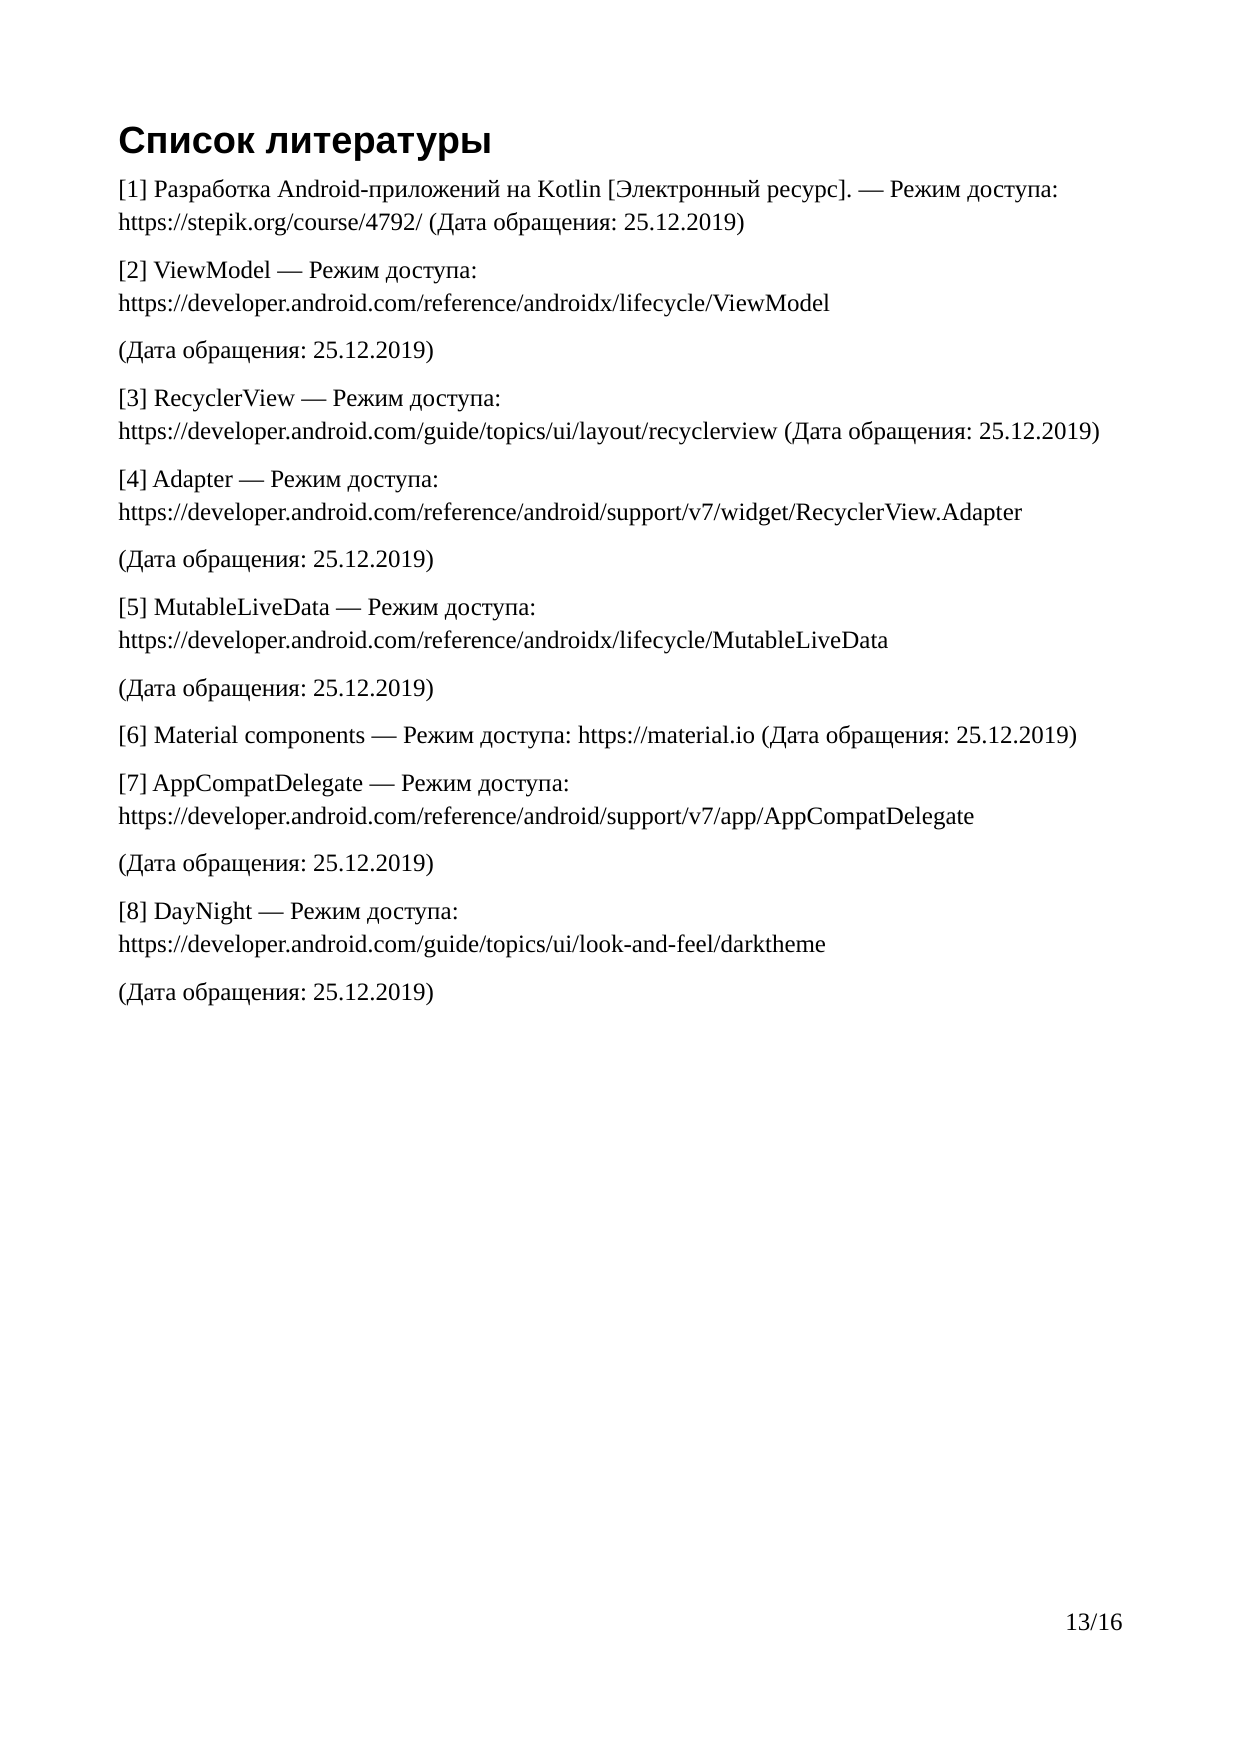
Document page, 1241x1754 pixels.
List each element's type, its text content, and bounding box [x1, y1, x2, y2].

text (Дата обращения: 25.12.2019) [118, 673, 1122, 701]
text (Дата обращения: 25.12.2019) [118, 848, 1122, 877]
text [3] RecyclerView — Режим доступа: https://developer.android.com/guide/topics/ui/layout/recyclerview (Дата обращения: 25.12.2019) [118, 383, 1122, 445]
text [2] ViewModel — Режим доступа: https://developer.android.com/reference/androidx/lifecycle/ViewModel [118, 255, 1122, 317]
text (Дата обращения: 25.12.2019) [118, 336, 1122, 364]
text [8] DayNight — Режим доступа: https://developer.android.com/guide/topics/ui/look-and-feel/darktheme [118, 896, 1122, 958]
text (Дата обращения: 25.12.2019) [118, 977, 1122, 1005]
text [5] MutableLiveData — Режим доступа: https://developer.android.com/reference/androidx/lifecycle/MutableLiveData [118, 592, 1122, 654]
text [1] Разработка Android-приложений на Kotlin [Электронный ресурс]. — Режим доступа: https://stepik.org/course/4792/ (Дата обращения: 25.12.2019) [118, 174, 1122, 236]
text (Дата обращения: 25.12.2019) [118, 544, 1122, 573]
subtitle Список литературы [118, 118, 1122, 162]
text [6] Material components — Режим доступа: https://material.io (Дата обращения: 25.12.2019) [118, 720, 1122, 749]
text [7] AppCompatDelegate — Режим доступа: https://developer.android.com/reference/android/support/v7/app/AppCompatDelegate [118, 768, 1122, 829]
text [4] Adapter — Режим доступа: https://developer.android.com/reference/android/support/v7/widget/RecyclerView.Adapter [118, 464, 1122, 526]
